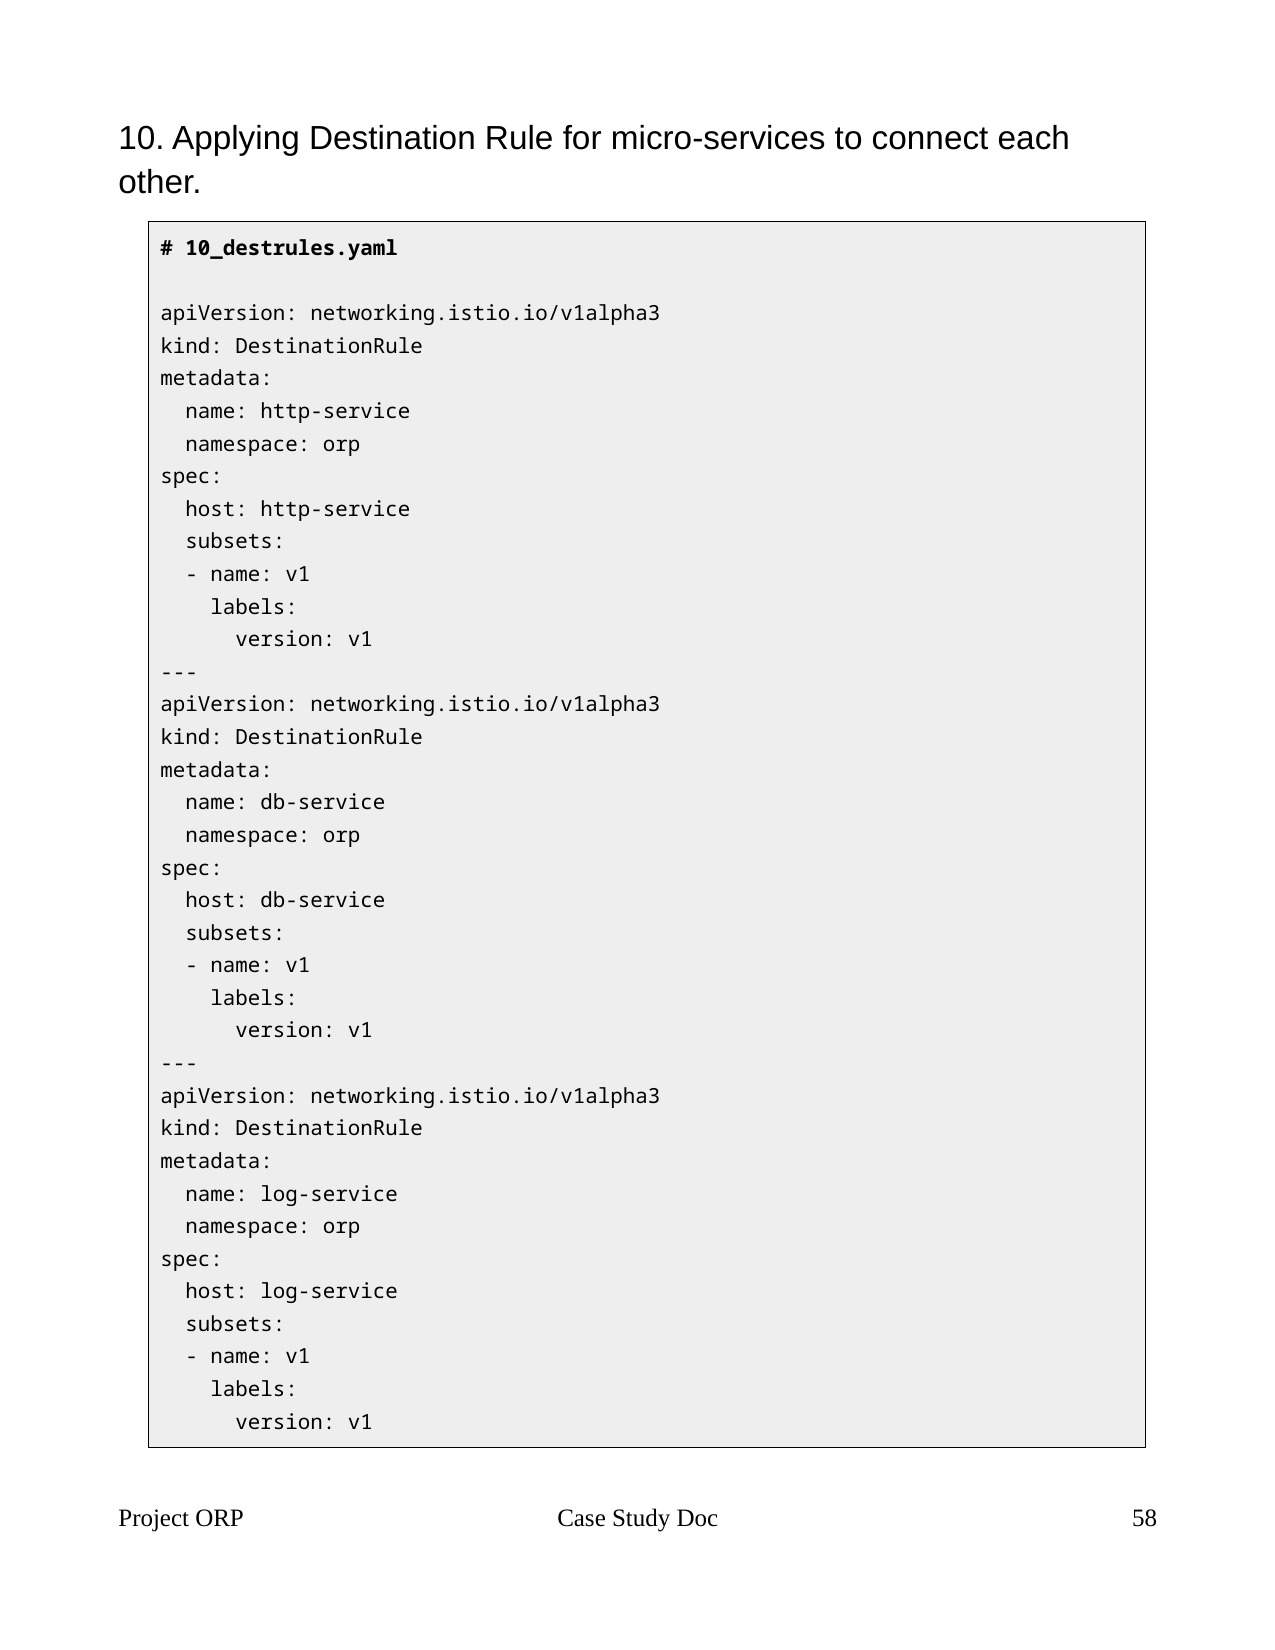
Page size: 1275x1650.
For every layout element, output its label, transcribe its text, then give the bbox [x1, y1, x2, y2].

text kind: DestinationRule [149, 319, 1145, 351]
text metadata: [149, 351, 1145, 384]
text subsets: [149, 906, 1145, 938]
text host: db-service [149, 873, 1145, 906]
text namespace: orp [149, 808, 1145, 841]
text - name: v1 [149, 547, 1145, 580]
text apiVersion: networking.istio.io/v1alpha3 [149, 286, 1145, 319]
text version: v1 [149, 1395, 1145, 1447]
text namespace: orp [149, 1199, 1145, 1232]
text metadata: [149, 743, 1145, 775]
text kind: DestinationRule [149, 1101, 1145, 1134]
text spec: [149, 449, 1145, 482]
text name: db-service [149, 775, 1145, 808]
text name: log-service [149, 1167, 1145, 1199]
text --- [149, 645, 1145, 677]
text 10. Applying Destination Rule for micro-services to connect each other. [118, 118, 1157, 201]
text version: v1 [149, 612, 1145, 645]
text --- [149, 1036, 1145, 1069]
text labels: [149, 971, 1145, 1003]
text spec: [149, 1232, 1145, 1264]
text labels: [149, 1362, 1145, 1395]
text # 10_destrules.yaml [149, 222, 1145, 254]
text host: log-service [149, 1264, 1145, 1297]
text name: http-service [149, 384, 1145, 417]
text version: v1 [149, 1003, 1145, 1036]
text apiVersion: networking.istio.io/v1alpha3 [149, 677, 1145, 710]
text kind: DestinationRule [149, 710, 1145, 743]
text metadata: [149, 1134, 1145, 1167]
text namespace: orp [149, 417, 1145, 449]
text labels: [149, 580, 1145, 612]
text spec: [149, 841, 1145, 873]
text - name: v1 [149, 1329, 1145, 1362]
text subsets: [149, 514, 1145, 547]
text - name: v1 [149, 938, 1145, 971]
text host: http-service [149, 482, 1145, 514]
text subsets: [149, 1297, 1145, 1329]
text apiVersion: networking.istio.io/v1alpha3 [149, 1069, 1145, 1101]
